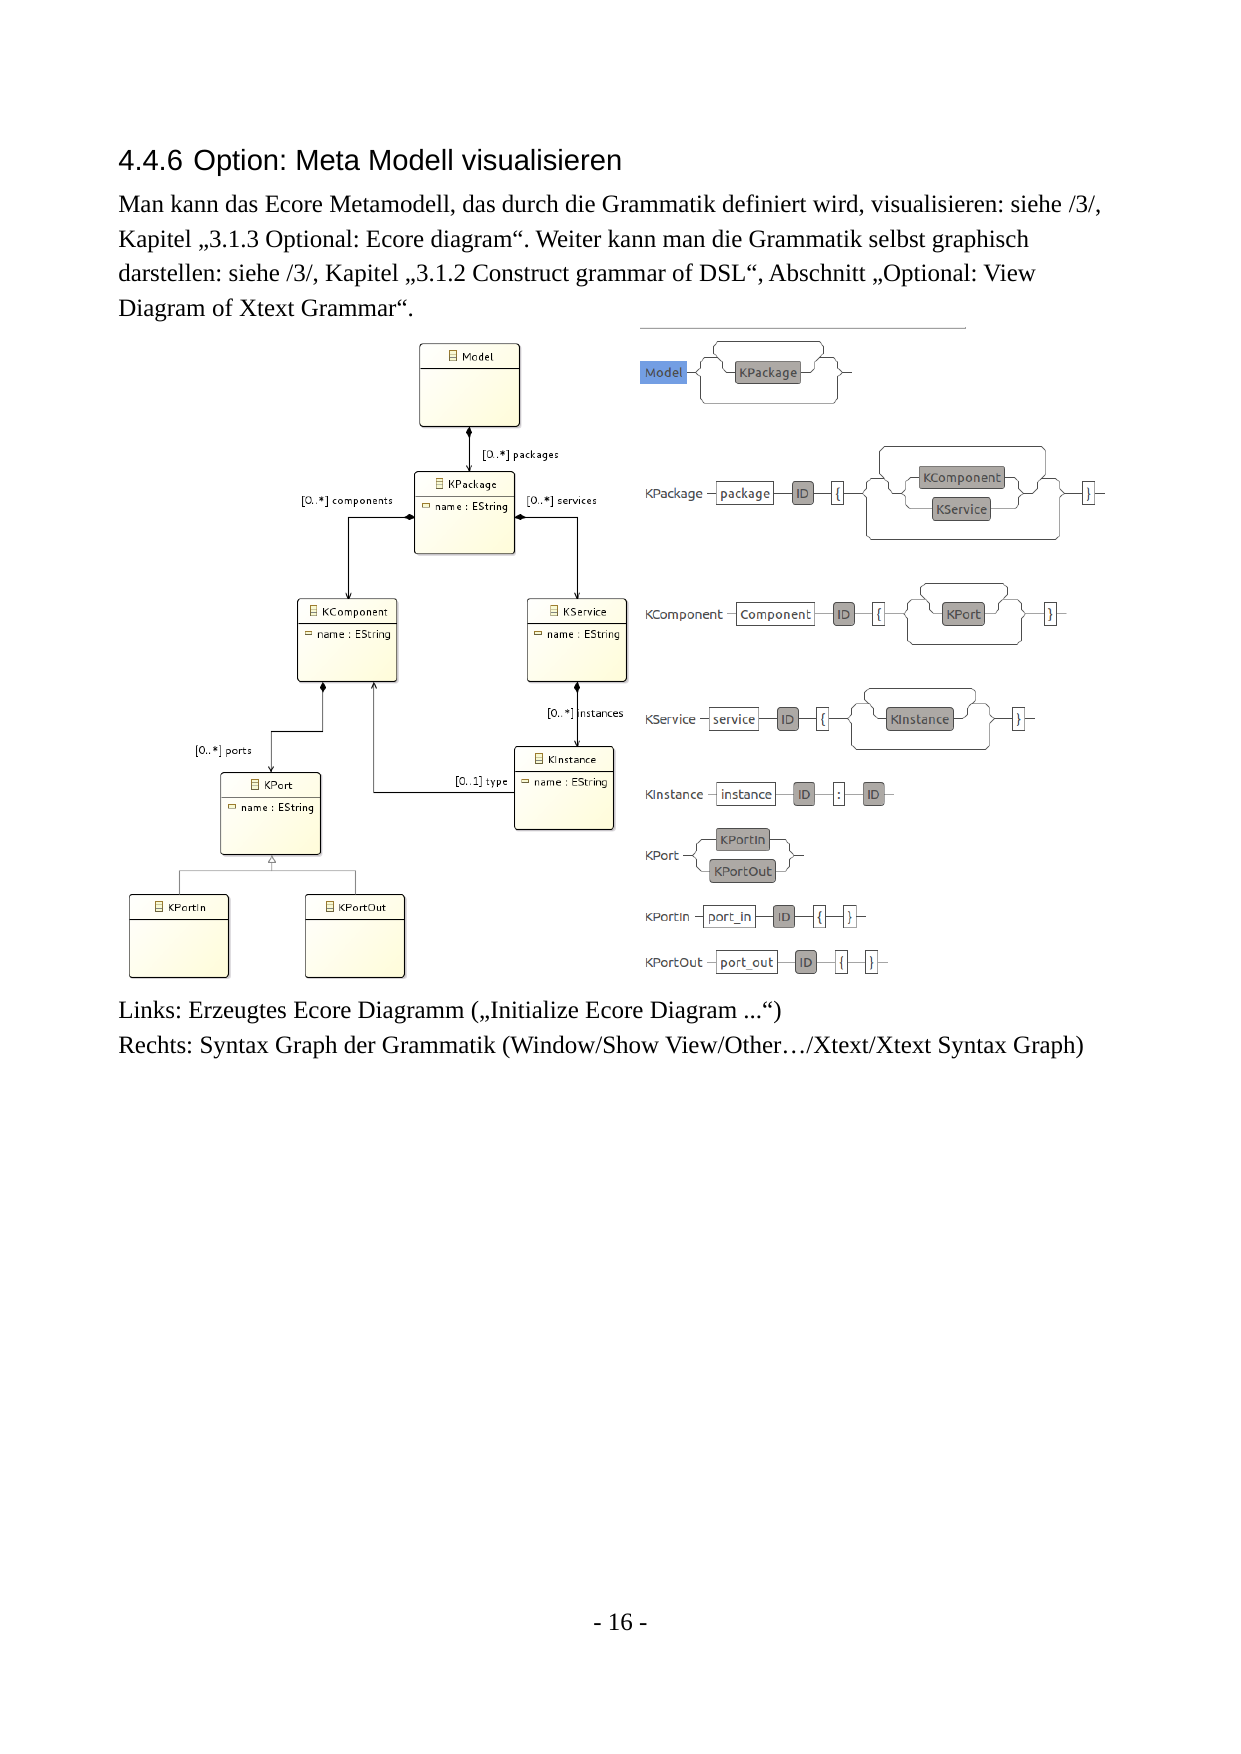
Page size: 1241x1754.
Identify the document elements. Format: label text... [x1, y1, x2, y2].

picture [118, 327, 1116, 990]
subtitle Option: Meta Modell visualisieren [118, 143, 1122, 177]
text Links: Erzeugtes Ecore Diagramm („Initialize Ecore Diagram ...“) [118, 995, 1122, 1024]
text Man kann das Ecore Metamodell, das durch die Grammatik definiert wird, visualisieren: siehe /3/, Kapitel „3.1.3 Optional: Ecore diagram“. Weiter kann man die Grammatik selbst graphisch darstellen: siehe /3/, Kapitel „3.1.2 Construct grammar of DSL“, Abschnitt „Optional: View Diagram of Xtext Grammar“. [118, 189, 1122, 321]
text Rechts: Syntax Graph der Grammatik (Window/Show View/Other…/Xtext/Xtext Syntax Graph) [118, 1030, 1122, 1059]
